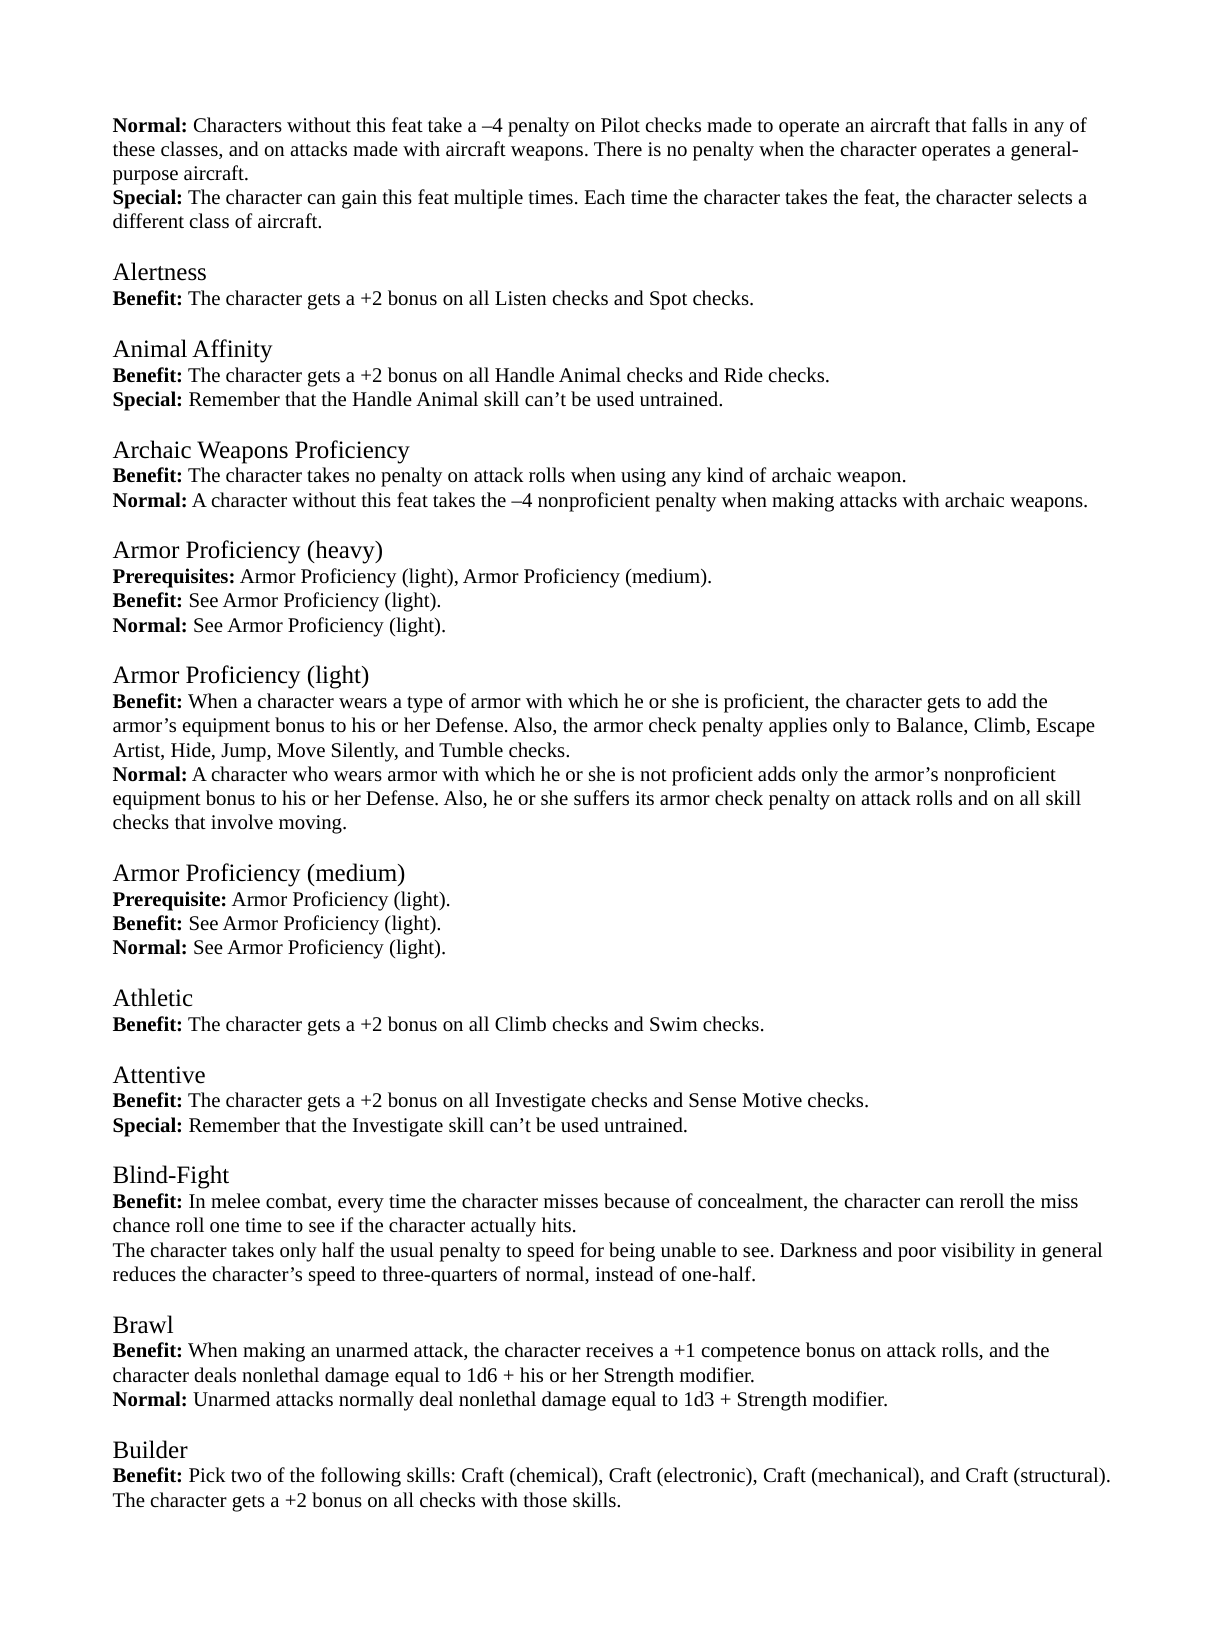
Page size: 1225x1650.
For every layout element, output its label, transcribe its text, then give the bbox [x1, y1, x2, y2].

text Benefit: The character gets a +2 bonus on all Investigate checks and Sense Motive checks. [112, 1088, 1112, 1112]
text Benefit: The character takes no penalty on attack rolls when using any kind of archaic weapon. [112, 463, 1112, 487]
subtitle Alertness [112, 257, 1112, 286]
text Benefit: In melee combat, every time the character misses because of concealment, the character can reroll the miss chance roll one time to see if the character actually hits. [112, 1189, 1112, 1237]
text Benefit: See Armor Proficiency (light). [112, 911, 1112, 935]
text Special: Remember that the Handle Animal skill can’t be used untrained. [112, 387, 1112, 411]
subtitle Attentive [112, 1060, 1112, 1088]
text Special: The character can gain this feat multiple times. Each time the character takes the feat, the character selects a different class of aircraft. [112, 185, 1112, 233]
text Normal: Characters without this feat take a –4 penalty on Pilot checks made to operate an aircraft that falls in any of these classes, and on attacks made with aircraft weapons. There is no penalty when the character operates a general-purpose aircraft. [112, 112, 1112, 185]
subtitle Animal Affinity [112, 334, 1112, 362]
text Benefit: The character gets a +2 bonus on all Handle Animal checks and Ride checks. [112, 362, 1112, 387]
text Normal: See Armor Proficiency (light). [112, 935, 1112, 959]
text Benefit: Pick two of the following skills: Craft (chemical), Craft (electronic), Craft (mechanical), and Craft (structural). The character gets a +2 bonus on all checks with those skills. [112, 1463, 1112, 1512]
text Normal: A character without this feat takes the –4 non­proficient penalty when making attacks with archaic weapons. [112, 487, 1112, 512]
text Normal: A character who wears armor with which he or she is not proficient adds only the armor’s nonproficient equipment bonus to his or her Defense. Also, he or she suffers its armor check penalty on attack rolls and on all skill checks that involve moving. [112, 762, 1112, 834]
text Normal: Unarmed attacks normally deal nonlethal damage equal to 1d3 + Strength modifier. [112, 1387, 1112, 1411]
text Armor Proficiency (heavy) [112, 536, 1112, 564]
text Prerequisite: Armor Proficiency (light). [112, 887, 1112, 911]
text The character takes only half the usual penalty to speed for being unable to see. Darkness and poor visibility in general reduces the character’s speed to three-quarters of normal, instead of one-half. [112, 1237, 1112, 1286]
subtitle Archaic Weapons Proficiency [112, 435, 1112, 463]
text Benefit: When making an unarmed attack, the character receives a +1 competence bonus on attack rolls, and the character deals nonlethal damage equal to 1d6 + his or her Strength modifier. [112, 1338, 1112, 1387]
text Special: Remember that the Investigate skill can’t be used untrained. [112, 1112, 1112, 1137]
subtitle Athletic [112, 983, 1112, 1012]
text Prerequisites: Armor Proficiency (light), Armor Profi­ciency (medium). [112, 564, 1112, 588]
text Armor Proficiency (medium) [112, 858, 1112, 887]
subtitle Brawl [112, 1310, 1112, 1338]
text Benefit: When a character wears a type of armor with which he or she is proficient, the character gets to add the armor’s equipment bonus to his or her Defense. Also, the armor check penalty applies only to Balance, Climb, Escape Artist, Hide, Jump, Move Silently, and Tumble checks. [112, 689, 1112, 762]
text Benefit: The character gets a +2 bonus on all Listen checks and Spot checks. [112, 286, 1112, 310]
subtitle Blind-Fight [112, 1161, 1112, 1189]
text Benefit: See Armor Proficiency (light). [112, 588, 1112, 612]
text Normal: See Armor Proficiency (light). [112, 612, 1112, 637]
text Benefit: The character gets a +2 bonus on all Climb checks and Swim checks. [112, 1012, 1112, 1036]
subtitle Builder [112, 1435, 1112, 1463]
text Armor Proficiency (light) [112, 661, 1112, 689]
